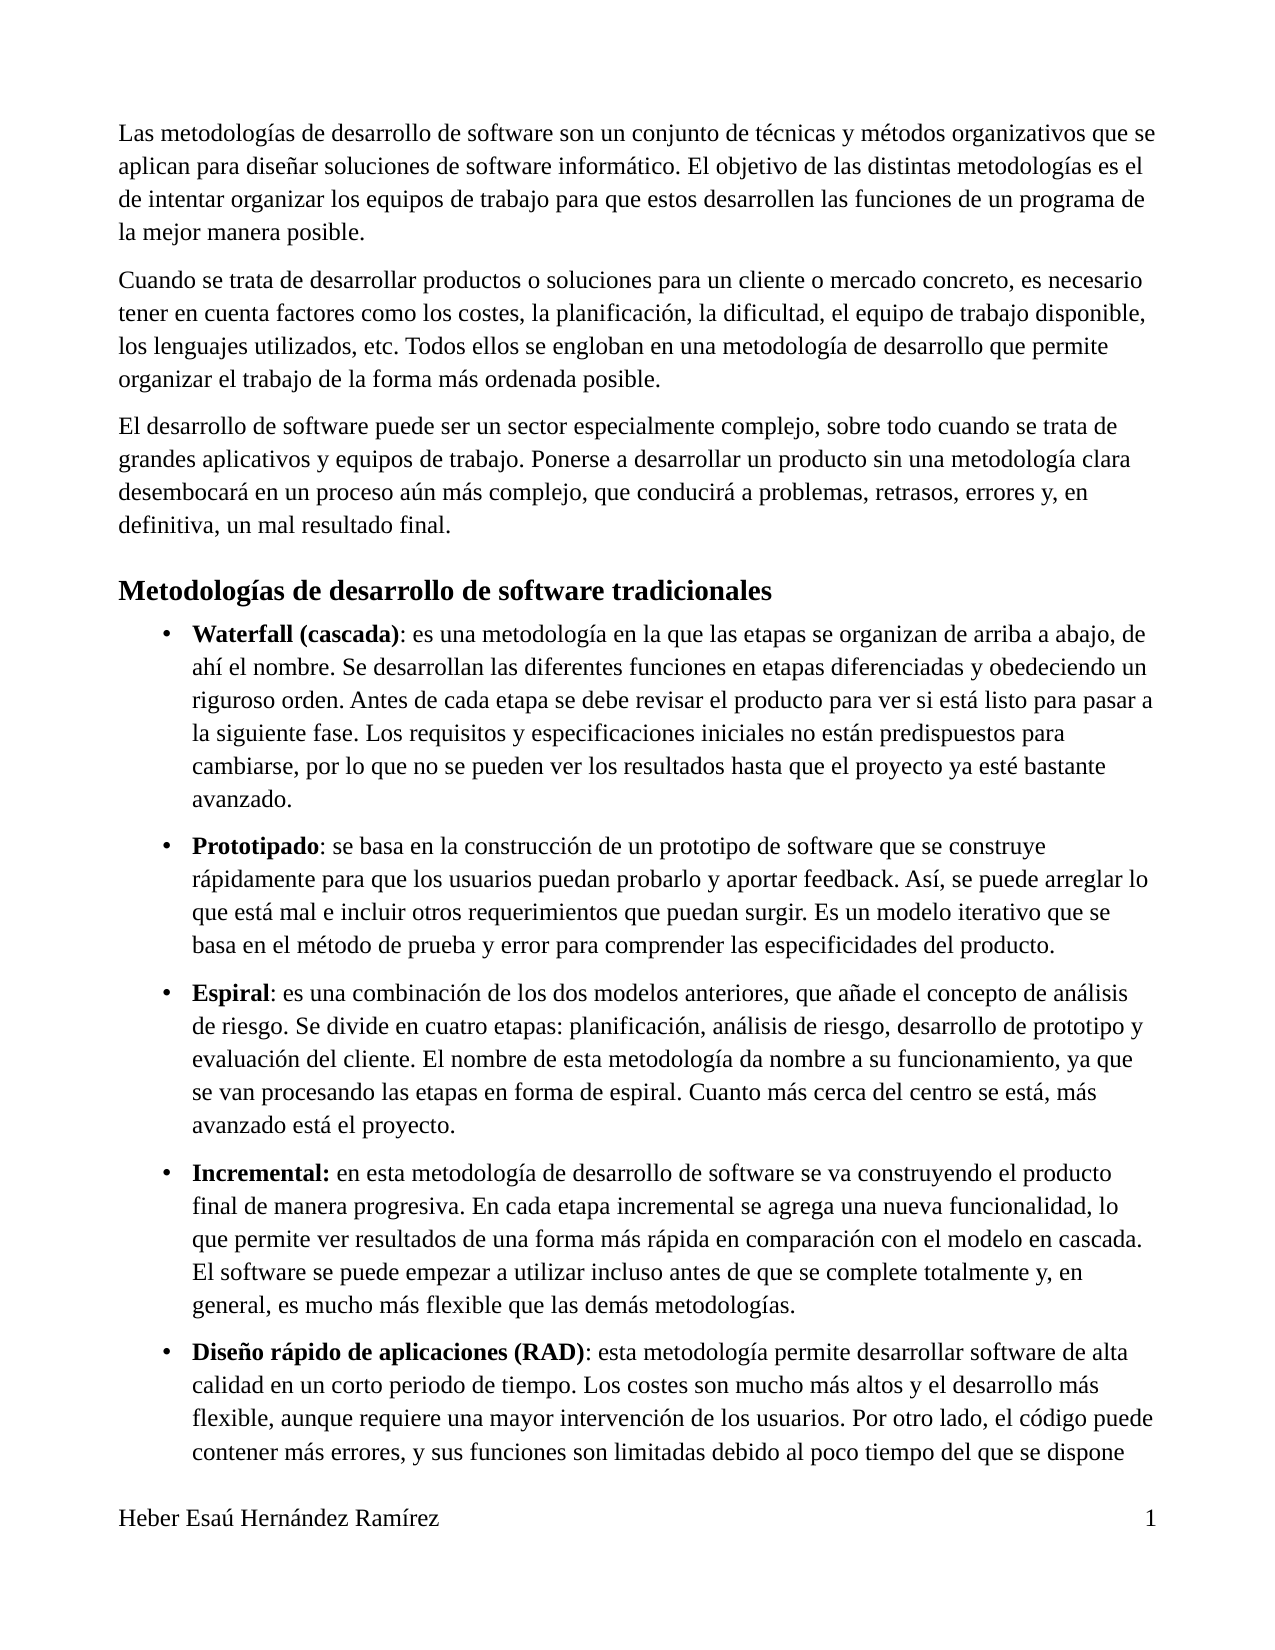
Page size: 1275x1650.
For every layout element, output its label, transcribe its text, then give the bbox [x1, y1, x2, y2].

text Cuando se trata de desarrollar productos o soluciones para un cliente o mercado concreto, es necesario tener en cuenta factores como los costes, la planificación, la dificultad, el equipo de trabajo disponible, los lenguajes utilizados, etc. Todos ellos se engloban en una metodología de desarrollo que permite organizar el trabajo de la forma más ordenada posible. [118, 265, 1157, 393]
list Incremental: en esta metodología de desarrollo de software se va construyendo el producto final de manera progresiva. En cada etapa incremental se agrega una nueva funcionalidad, lo que permite ver resultados de una forma más rápida en comparación con el modelo en cascada. El software se puede empezar a utilizar incluso antes de que se complete totalmente y, en general, es mucho más flexible que las demás metodologías. [162, 1158, 1157, 1319]
subtitle Metodologías de desarrollo de software tradicionales [118, 573, 1157, 606]
list Espiral: es una combinación de los dos modelos anteriores, que añade el concepto de análisis de riesgo. Se divide en cuatro etapas: planificación, análisis de riesgo, desarrollo de prototipo y evaluación del cliente. El nombre de esta metodología da nombre a su funcionamiento, ya que se van procesando las etapas en forma de espiral. Cuanto más cerca del centro se está, más avanzado está el proyecto. [162, 978, 1157, 1139]
list Diseño rápido de aplicaciones (RAD): esta metodología permite desarrollar software de alta calidad en un corto periodo de tiempo. Los costes son mucho más altos y el desarrollo más flexible, aunque requiere una mayor intervención de los usuarios. Por otro lado, el código puede contener más errores, y sus funciones son limitadas debido al poco tiempo del que se dispone [162, 1337, 1157, 1465]
text Las metodologías de desarrollo de software son un conjunto de técnicas y métodos organizativos que se aplican para diseñar soluciones de software informático. El objetivo de las distintas metodologías es el de intentar organizar los equipos de trabajo para que estos desarrollen las funciones de un programa de la mejor manera posible. [118, 118, 1157, 246]
list Waterfall (cascada): es una metodología en la que las etapas se organizan de arriba a abajo, de ahí el nombre. Se desarrollan las diferentes funciones en etapas diferenciadas y obedeciendo un riguroso orden. Antes de cada etapa se debe revisar el producto para ver si está listo para pasar a la siguiente fase. Los requisitos y especificaciones iniciales no están predispuestos para cambiarse, por lo que no se pueden ver los resultados hasta que el proyecto ya esté bastante avanzado. [162, 619, 1157, 813]
list Prototipado: se basa en la construcción de un prototipo de software que se construye rápidamente para que los usuarios puedan probarlo y aportar feedback. Así, se puede arreglar lo que está mal e incluir otros requerimientos que puedan surgir. Es un modelo iterativo que se basa en el método de prueba y error para comprender las especificidades del producto. [162, 831, 1157, 959]
text El desarrollo de software puede ser un sector especialmente complejo, sobre todo cuando se trata de grandes aplicativos y equipos de trabajo. Ponerse a desarrollar un producto sin una metodología clara desembocará en un proceso aún más complejo, que conducirá a problemas, retrasos, errores y, en definitiva, un mal resultado final. [118, 411, 1157, 539]
